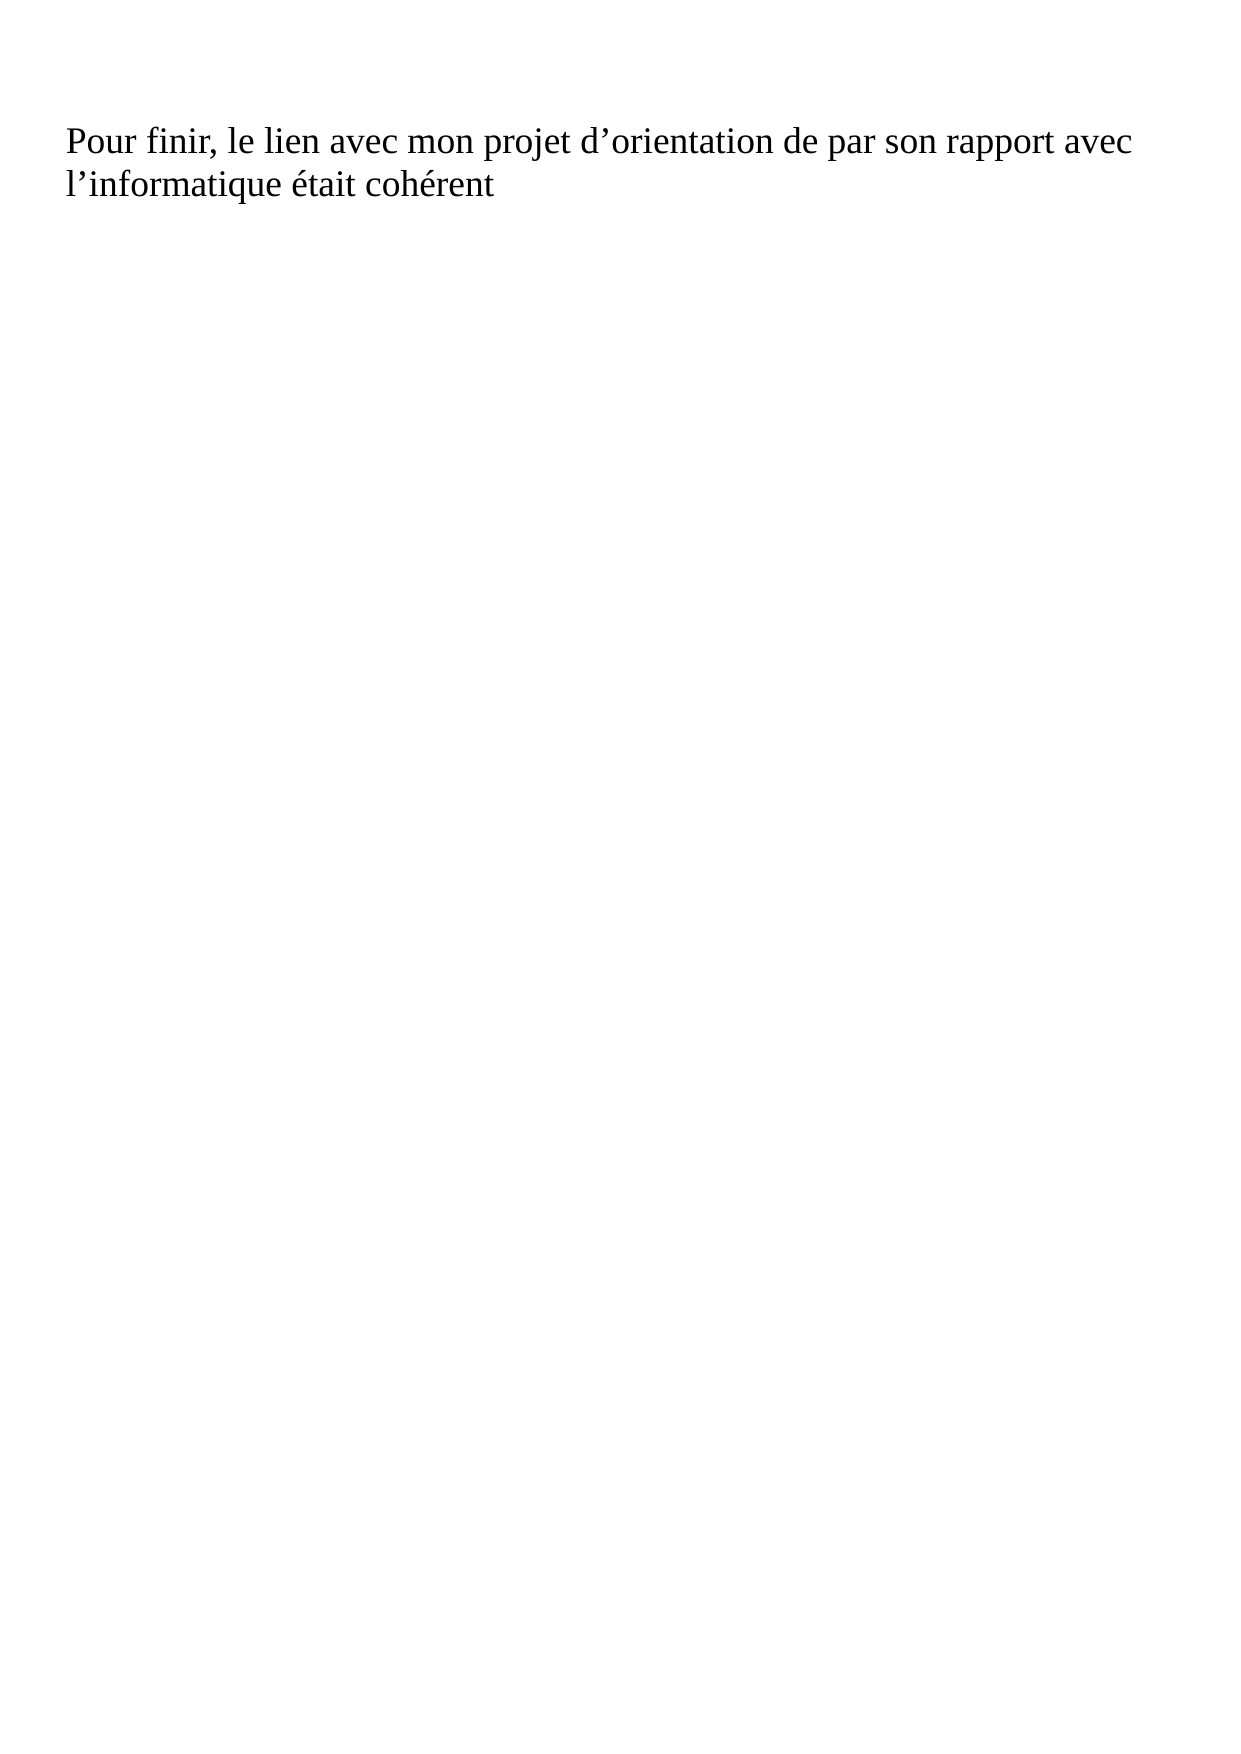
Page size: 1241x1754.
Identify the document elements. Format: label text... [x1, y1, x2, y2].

text Pour finir, le lien avec mon projet d’orientation de par son rapport avec l’informatique était cohérent [66, 118, 1200, 204]
